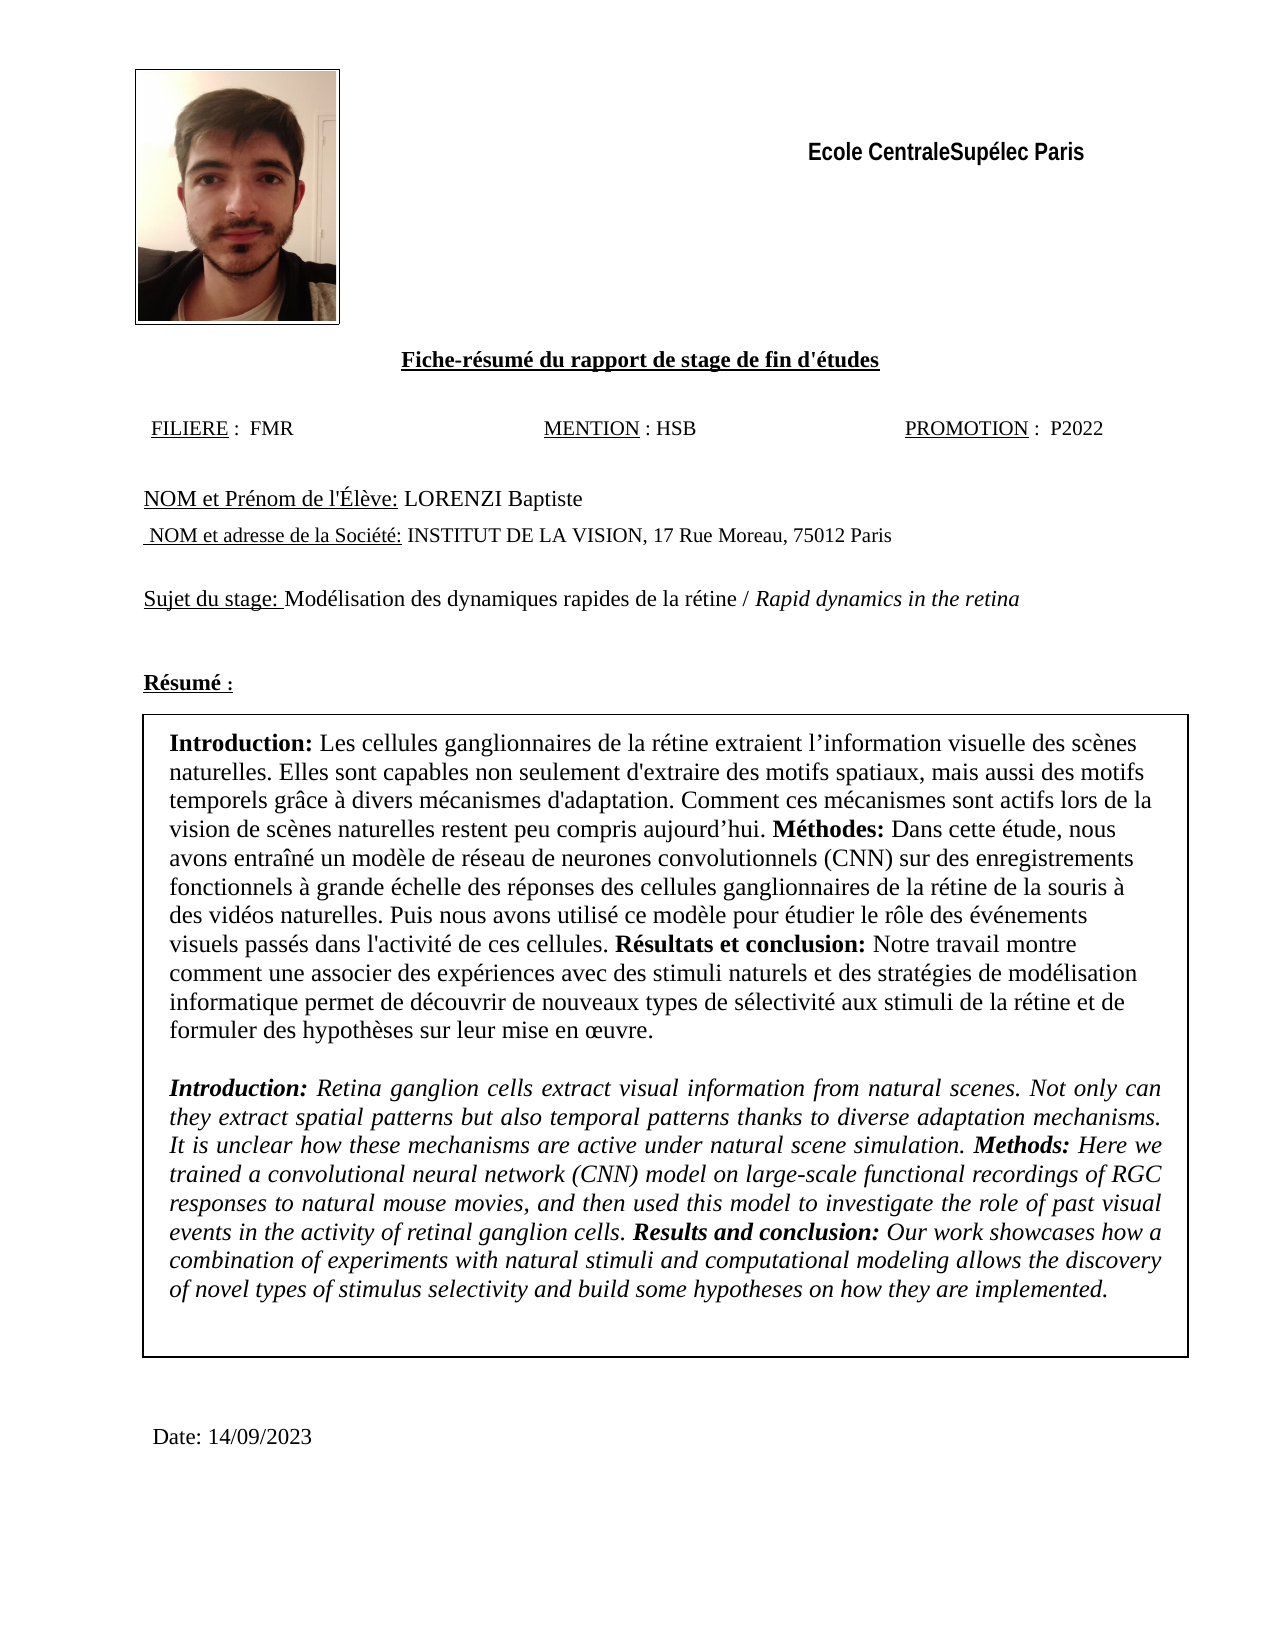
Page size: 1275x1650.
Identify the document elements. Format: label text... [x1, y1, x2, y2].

text Sujet du stage: Modélisation des dynamiques rapides de la rétine / Rapid dynamics in the retina [143, 586, 1106, 612]
text Date: 14/09/2023 [152, 1426, 1138, 1449]
text Ecole CentraleSupélec Paris [615, 143, 1084, 165]
text FILIERE : FMR MENTION : HSB PROMOTION : P2022 [151, 411, 1109, 442]
text NOM et adresse de la Société: INSTITUT DE LA VISION, 17 Rue Moreau, 75012 Paris [143, 513, 1192, 549]
text NOM et Prénom de l'Élève: LORENZI Baptiste [143, 477, 1192, 513]
picture [138, 71, 337, 321]
text Résumé : [143, 673, 1000, 695]
text Fiche-résumé du rapport de stage de fin d'études [283, 349, 997, 372]
